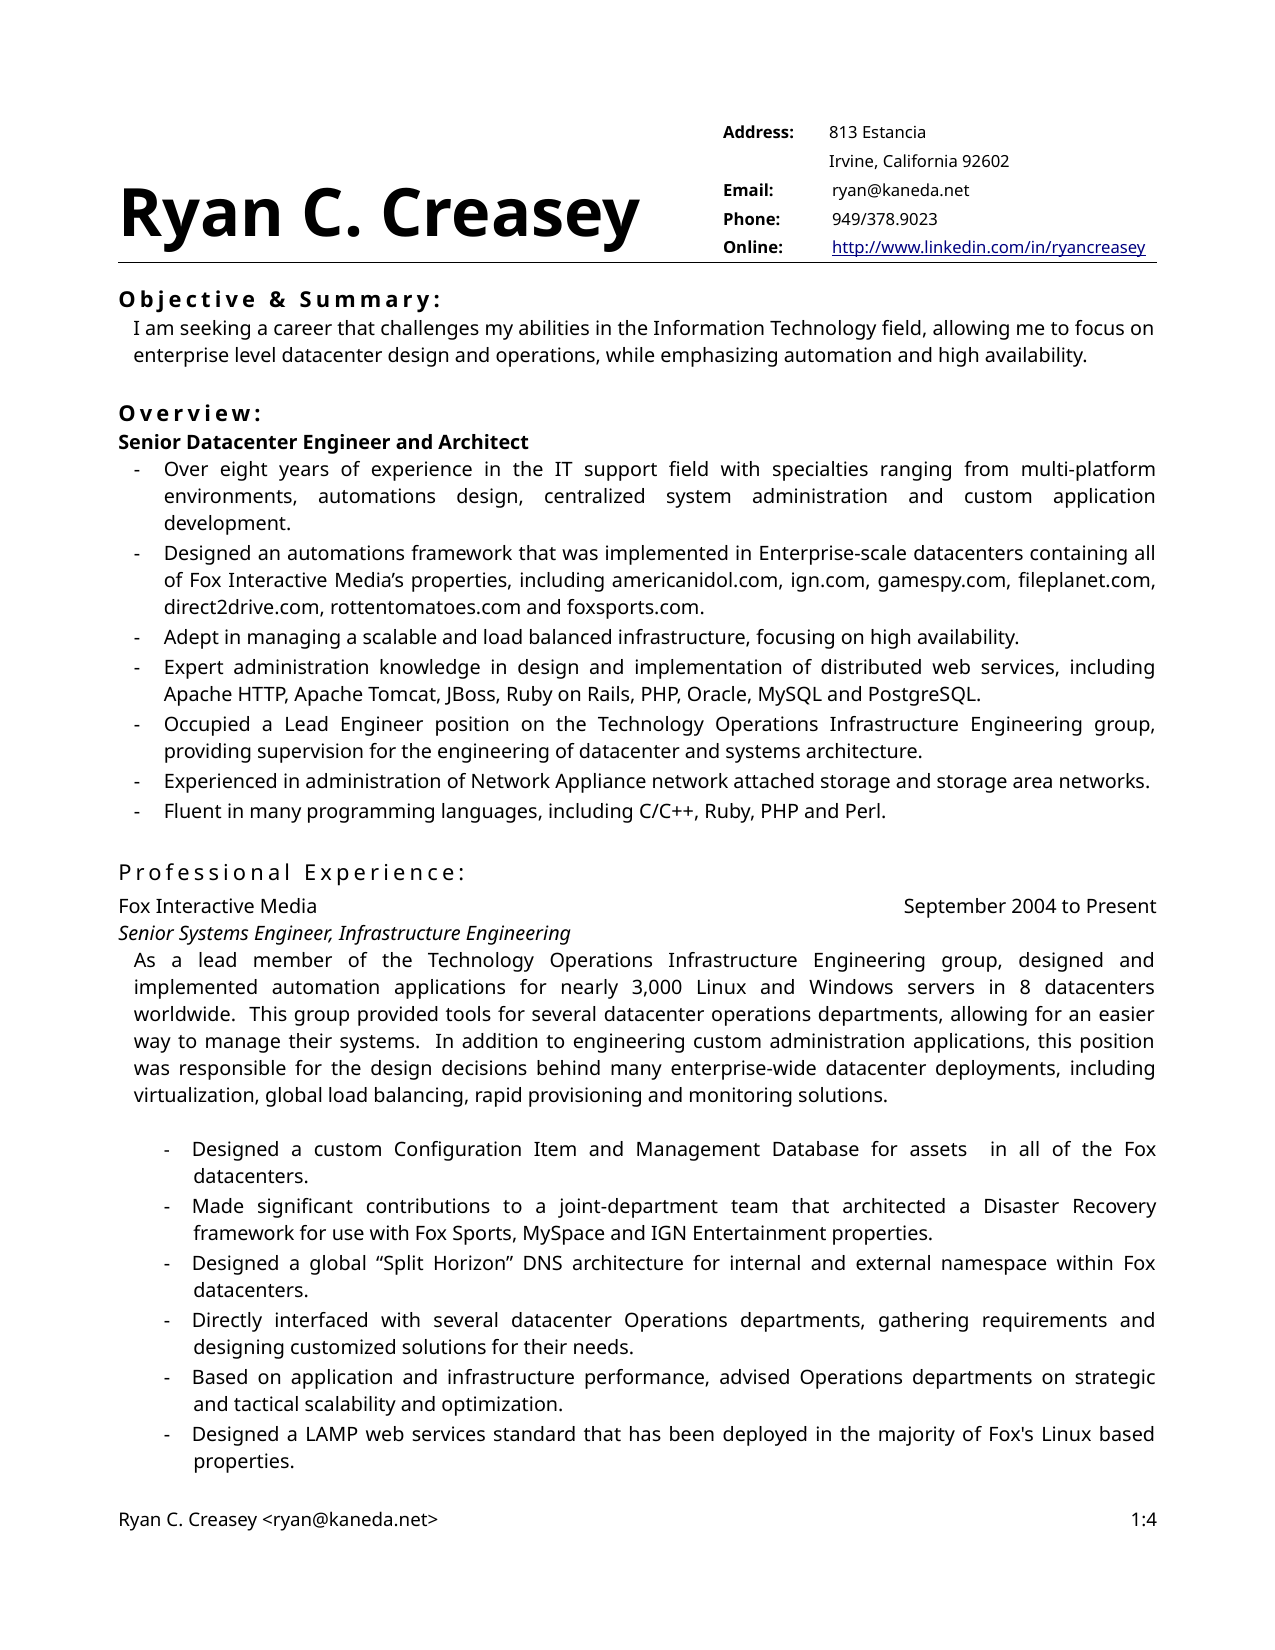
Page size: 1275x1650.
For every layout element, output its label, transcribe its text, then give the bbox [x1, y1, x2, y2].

text - Designed a LAMP web services standard that has been deployed in the majority of Fox's Linux based properties. [163, 1420, 1157, 1474]
table_cell [720, 147, 824, 176]
table_cell Online: [720, 233, 824, 262]
text - Over eight years of experience in the IT support field with specialties ranging from multi-platform environments, automations design, centralized system administration and custom application development. [134, 455, 1157, 536]
subtitle Fox Interactive Media September 2004 to Present [118, 893, 1157, 920]
table_cell ryan@kaneda.net [825, 176, 1157, 204]
text - Occupied a Lead Engineer position on the Technology Operations Infrastructure Engineering group, providing supervision for the engineering of datacenter and systems architecture. [134, 710, 1157, 764]
subtitle Professional Experience: [118, 857, 1157, 887]
table_cell Email: [720, 176, 824, 204]
subtitle Objective & Summary: [118, 284, 1157, 314]
table_header 813 Estancia [825, 118, 1157, 147]
table_cell Irvine, California 92602 [825, 147, 1157, 176]
text - Designed an automations framework that was implemented in Enterprise-scale datacenters containing all of Fox Interactive Media’s properties, including americanidol.com, ign.com, gamespy.com, fileplanet.com, direct2drive.com, rottentomatoes.com and foxsports.com. [134, 539, 1157, 620]
text - Based on application and infrastructure performance, advised Operations departments on strategic and tactical scalability and optimization. [163, 1363, 1157, 1417]
text - Designed a custom Configuration Item and Management Database for assets in all of the Fox datacenters. [163, 1136, 1157, 1189]
text - Experienced in administration of Network Appliance network attached storage and storage area networks. [134, 767, 1157, 794]
table_header Ryan C. Creasey [118, 118, 720, 262]
subtitle Senior Datacenter Engineer and Architect [118, 428, 1157, 455]
text - Directly interfaced with several datacenter Operations departments, gathering requirements and designing customized solutions for their needs. [163, 1306, 1157, 1360]
text - Adept in managing a scalable and load balanced infrastructure, focusing on high availability. [134, 623, 1157, 650]
subtitle Overview: [118, 398, 1157, 428]
text Senior Systems Engineer, Infrastructure Engineering [118, 920, 1157, 947]
text - Expert administration knowledge in design and implementation of distributed web services, including Apache HTTP, Apache Tomcat, JBoss, Ruby on Rails, PHP, Oracle, MySQL and PostgreSQL. [134, 653, 1157, 707]
table_cell http://www.linkedin.com/in/ryancreasey [825, 233, 1157, 262]
text I am seeking a career that challenges my abilities in the Information Technology field, allowing me to focus on enterprise level datacenter design and operations, while emphasizing automation and high availability. [133, 314, 1157, 368]
table_cell Phone: [720, 204, 824, 233]
text - Fluent in many programming languages, including C/C++, Ruby, PHP and Perl. [134, 797, 1157, 824]
text - Designed a global “Split Horizon” DNS architecture for internal and external namespace within Fox datacenters. [163, 1249, 1157, 1303]
table_cell 949/378.9023 [825, 204, 1157, 233]
text - Made significant contributions to a joint-department team that architected a Disaster Recovery framework for use with Fox Sports, MySpace and IGN Entertainment properties. [163, 1192, 1157, 1246]
text As a lead member of the Technology Operations Infrastructure Engineering group, designed and implemented automation applications for nearly 3,000 Linux and Windows servers in 8 datacenters worldwide. This group provided tools for several datacenter operations departments, allowing for an easier way to manage their systems. In addition to engineering custom administration applications, this position was responsible for the design decisions behind many enterprise-wide datacenter deployments, including virtualization, global load balancing, rapid provisioning and monitoring solutions. [134, 947, 1157, 1108]
table_header Address: [720, 118, 824, 147]
